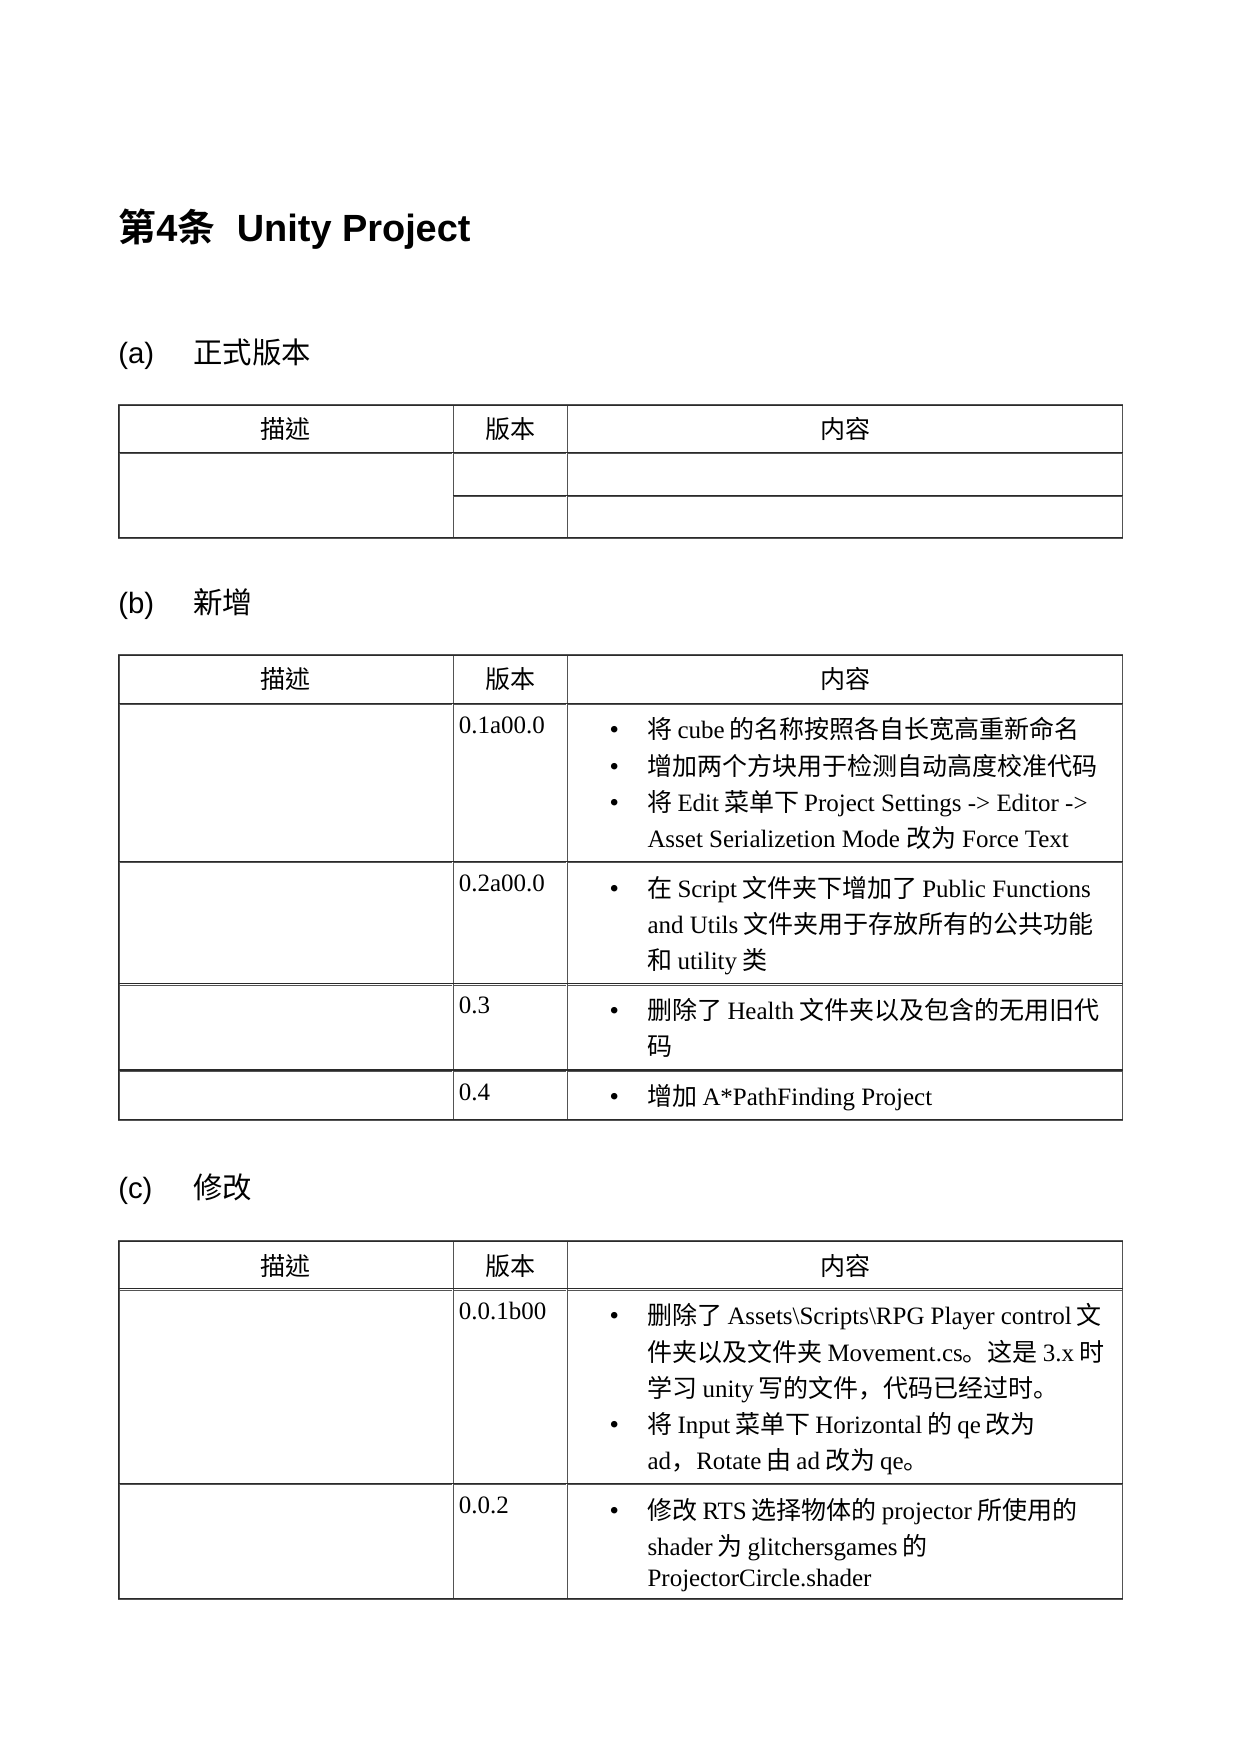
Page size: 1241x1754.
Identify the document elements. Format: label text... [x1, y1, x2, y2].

table_header 描述 [120, 657, 452, 702]
table_cell [454, 497, 566, 536]
subtitle 正式版本 [118, 332, 1122, 372]
table_cell [120, 705, 452, 861]
table_cell [568, 497, 1122, 536]
table_header 描述 [120, 1243, 452, 1288]
subtitle 新增 [118, 582, 1122, 622]
table_cell 删除了Health文件夹以及包含的无用旧代码 [568, 986, 1122, 1069]
table_cell 0.3 [454, 986, 566, 1069]
table_cell [568, 454, 1122, 494]
table_cell 0.2a00.0 [454, 863, 566, 983]
table_cell [120, 863, 452, 983]
table_cell 0.0.1b00 [454, 1291, 566, 1483]
table_cell [120, 454, 452, 536]
table_header 描述 [120, 407, 452, 452]
table_header 版本 [454, 1243, 566, 1288]
table_cell 删除了Assets\Scripts\RPG Player control文件夹以及文件夹Movement.cs。这是3.x时学习unity写的文件，代码已经过时。 将Input菜单下Horizontal的qe改为ad，Rotate由ad改为qe。 [568, 1291, 1122, 1483]
table_header 内容 [568, 1243, 1122, 1288]
table_cell 增加A*PathFinding Project [568, 1072, 1122, 1119]
table_header 版本 [454, 407, 566, 452]
table_cell 0.0.2 [454, 1485, 566, 1597]
table_cell 0.4 [454, 1072, 566, 1119]
table_cell [120, 1485, 452, 1597]
table_header 内容 [568, 657, 1122, 702]
table_cell [120, 1291, 452, 1483]
table_header 内容 [568, 407, 1122, 452]
table_cell [454, 454, 566, 494]
table_cell 将cube的名称按照各自长宽高重新命名 增加两个方块用于检测自动高度校准代码 将Edit菜单下Project Settings -> Editor -> Asset Serializetion Mode 改为 Force Text [568, 705, 1122, 861]
table_header 版本 [454, 657, 566, 702]
table_cell [120, 986, 452, 1069]
subtitle 修改 [118, 1164, 1122, 1207]
table_cell [120, 1072, 452, 1119]
subtitle Unity Project [118, 201, 1122, 253]
table_cell 0.1a00.0 [454, 705, 566, 861]
table_cell 在Script文件夹下增加了Public Functions and Utils文件夹用于存放所有的公共功能和utility类 [568, 863, 1122, 983]
table_cell 修改RTS选择物体的projector所使用的shader为glitchersgames的ProjectorCircle.shader [568, 1485, 1122, 1597]
